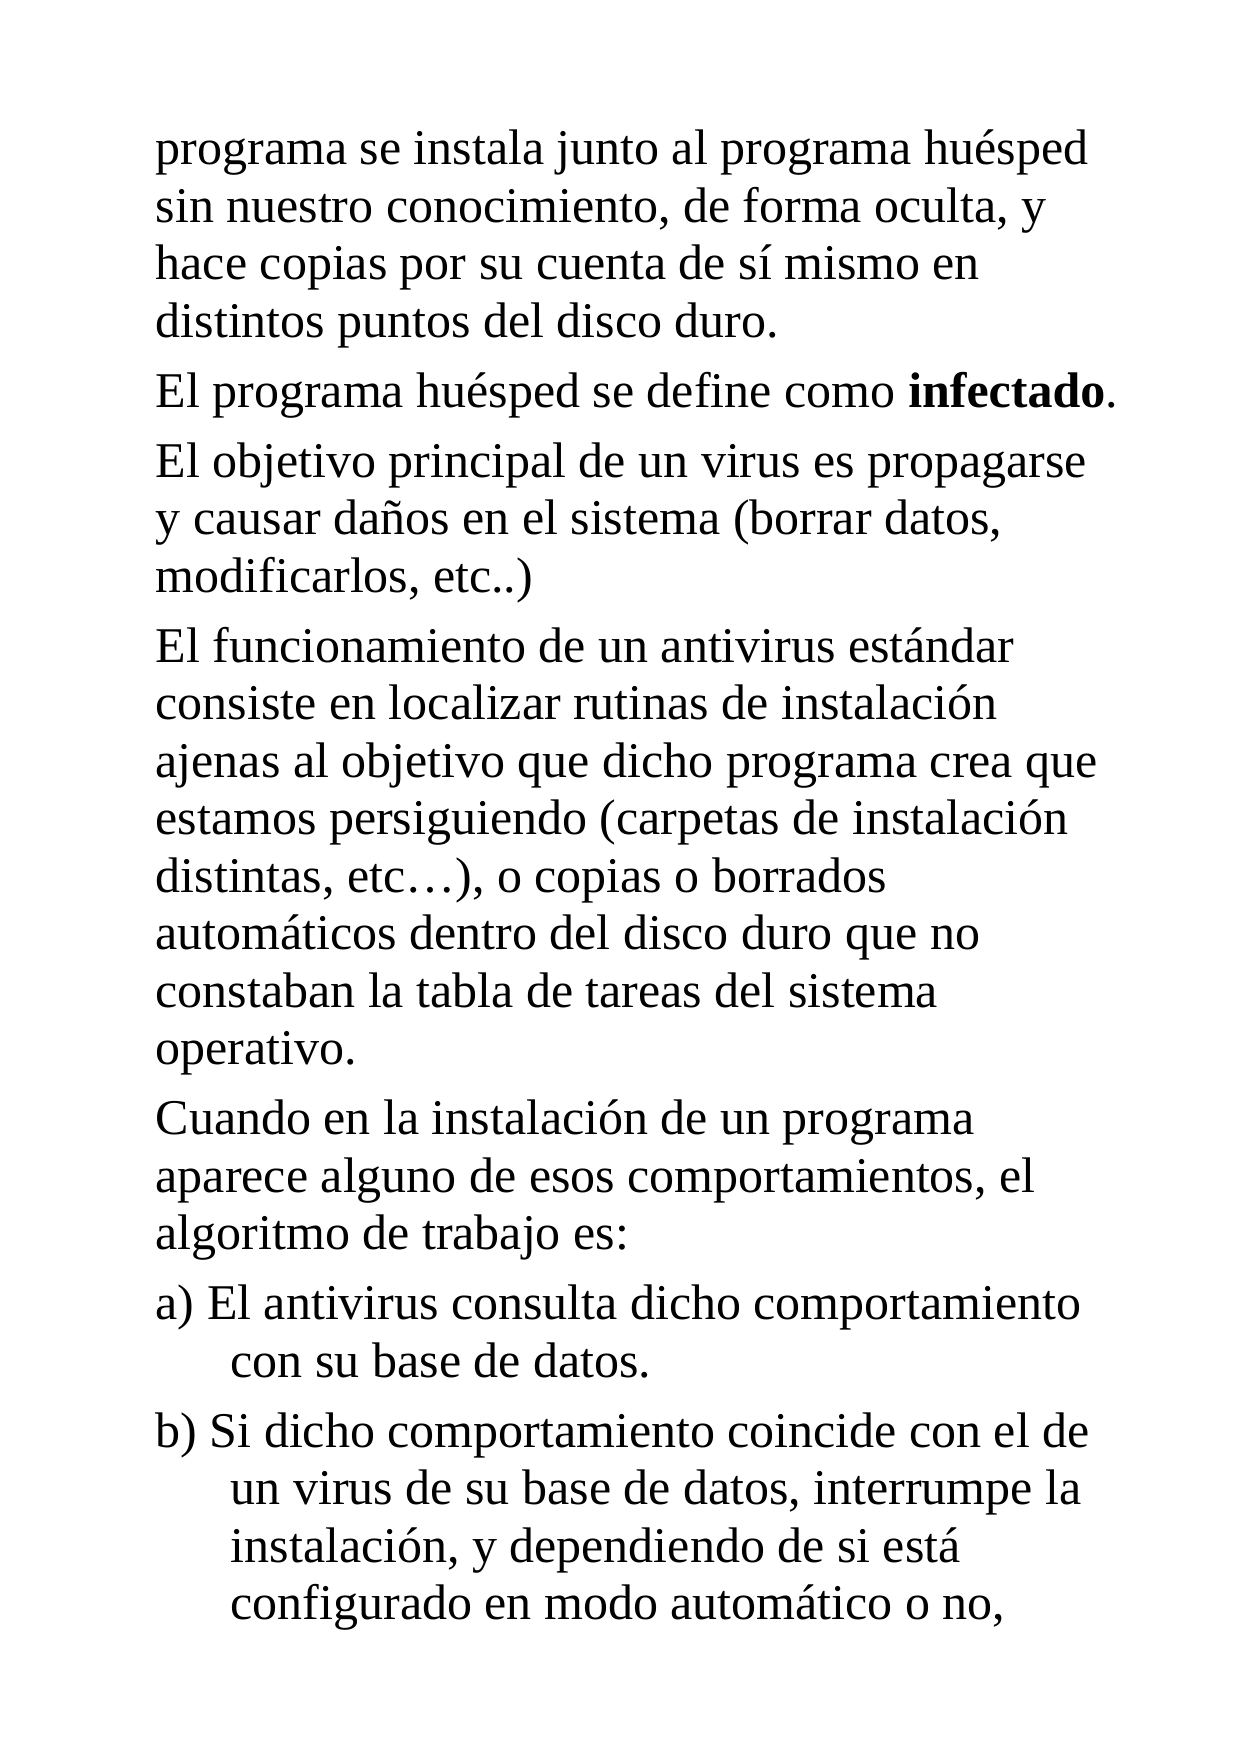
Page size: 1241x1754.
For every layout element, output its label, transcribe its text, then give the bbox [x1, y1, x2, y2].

text El programa huésped se define como infectado. [156, 361, 1122, 418]
text El funcionamiento de un antivirus estándar consiste en localizar rutinas de instalación ajenas al objetivo que dicho programa crea que estamos persiguiendo (carpetas de instalación distintas, etc…), o copias o borrados automáticos dentro del disco duro que no constaban la tabla de tareas del sistema operativo. [156, 616, 1122, 1076]
text a) El antivirus consulta dicho comportamiento con su base de datos. [156, 1273, 1122, 1388]
text b) Si dicho comportamiento coincide con el de un virus de su base de datos, interrumpe la instalación, y dependiendo de si está configurado en modo automático o no, [156, 1401, 1122, 1631]
text El objetivo principal de un virus es propagarse y causar daños en el sistema (borrar datos, modificarlos, etc..) [156, 431, 1122, 603]
text Cuando en la instalación de un programa aparece alguno de esos comportamientos, el algoritmo de trabajo es: [156, 1088, 1122, 1261]
text programa se instala junto al programa huésped sin nuestro conocimiento, de forma oculta, y hace copias por su cuenta de sí mismo en distintos puntos del disco duro. [156, 118, 1122, 348]
